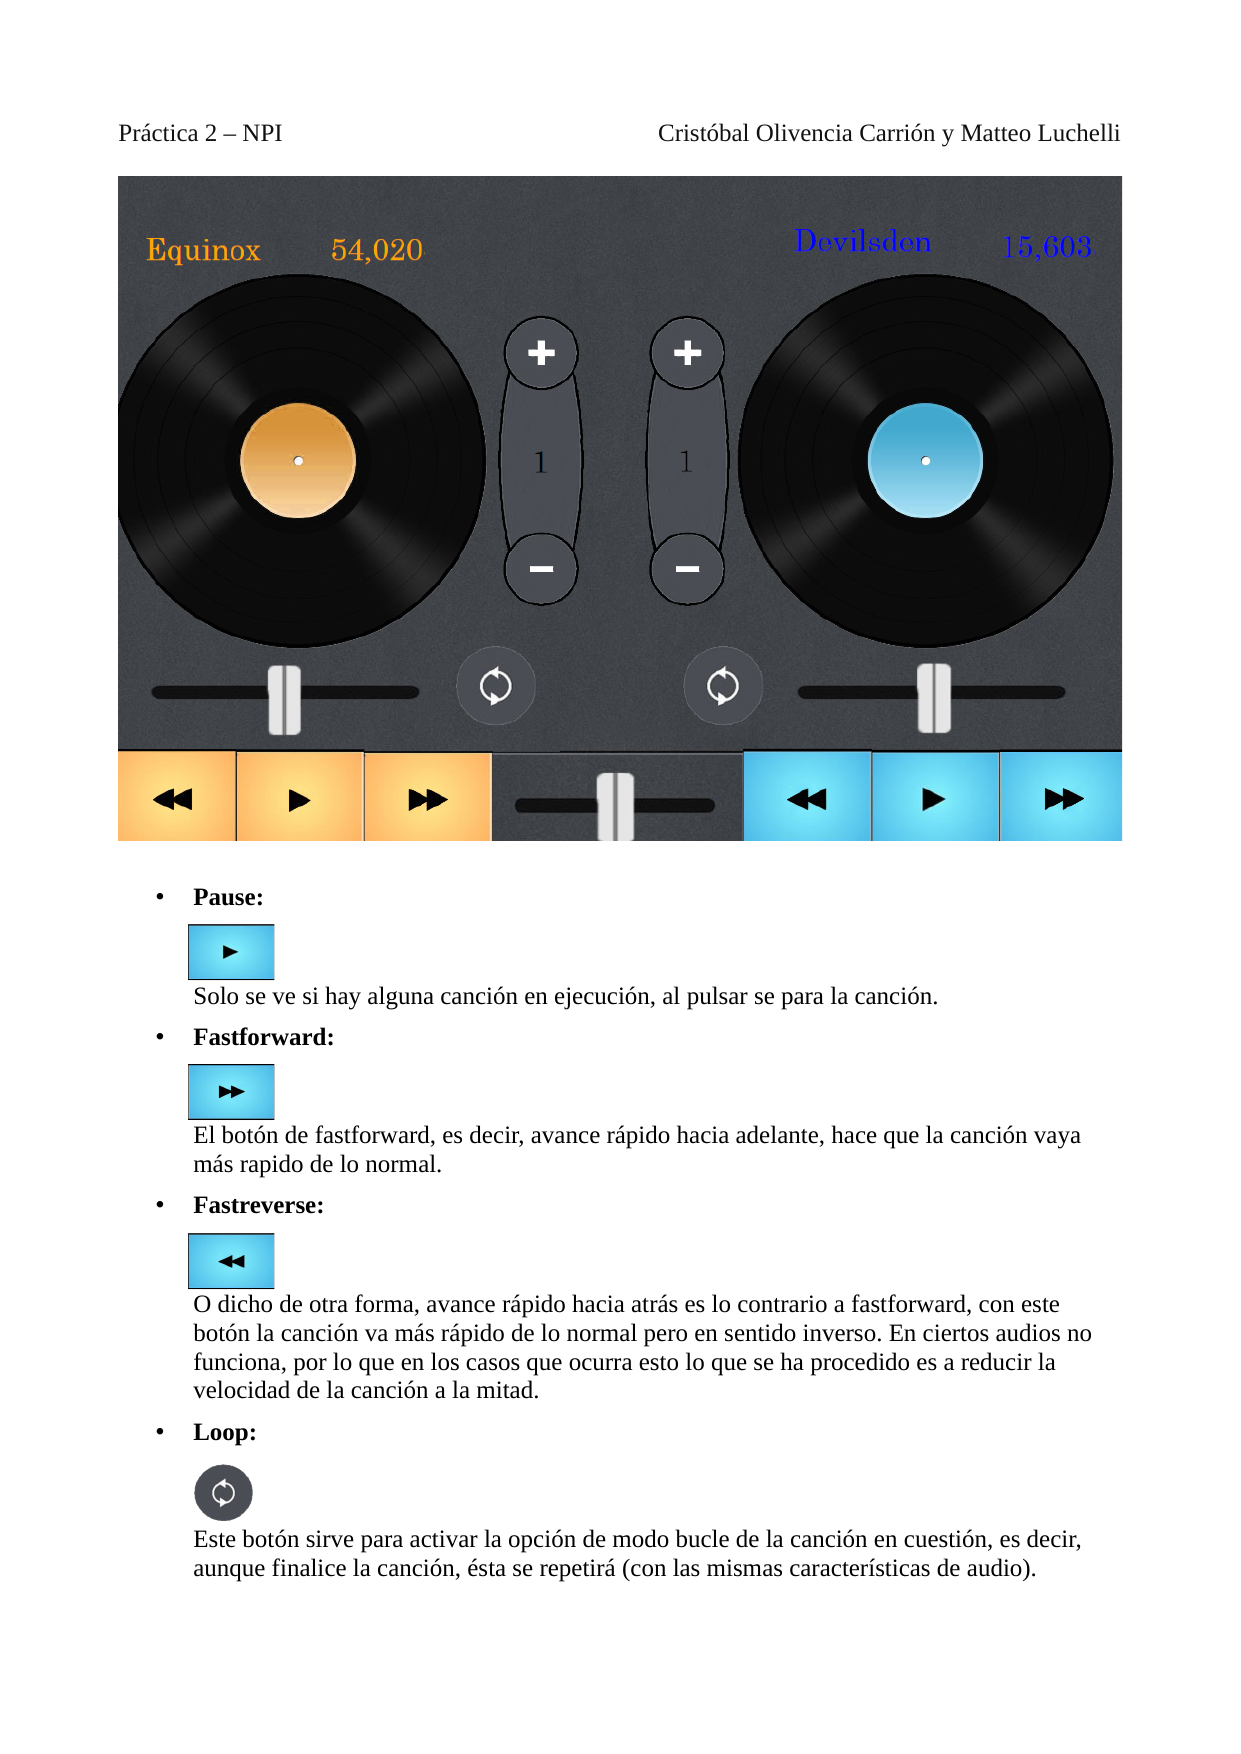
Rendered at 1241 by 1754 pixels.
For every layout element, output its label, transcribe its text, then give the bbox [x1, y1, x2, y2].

picture [118, 176, 1123, 841]
picture [188, 1063, 275, 1121]
list Pause: [156, 882, 1122, 911]
picture [188, 1458, 257, 1525]
list Este botón sirve para activar la opción de modo bucle de la canción en cuestión, es decir, aunque finalice la canción, ésta se repetirá (con las mismas características de audio). [156, 1458, 1122, 1582]
list Fastreverse: [156, 1191, 1122, 1219]
list El botón de fastforward, es decir, avance rápido hacia adelante, hace que la canción vaya más rapido de lo normal. [156, 1063, 1122, 1178]
list Solo se ve si hay alguna canción en ejecución, al pulsar se para la canción. [156, 923, 1122, 1009]
list Fastforward: [156, 1022, 1122, 1051]
picture [188, 923, 275, 981]
list O dicho de otra forma, avance rápido hacia atrás es lo contrario a fastforward, con este botón la canción va más rápido de lo normal pero en sentido inverso. En ciertos audios no funciona, por lo que en los casos que ocurra esto lo que se ha procedido es a reducir la velocidad de la canción a la mitad. [156, 1232, 1122, 1404]
picture [188, 1232, 275, 1290]
list Loop: [156, 1417, 1122, 1446]
